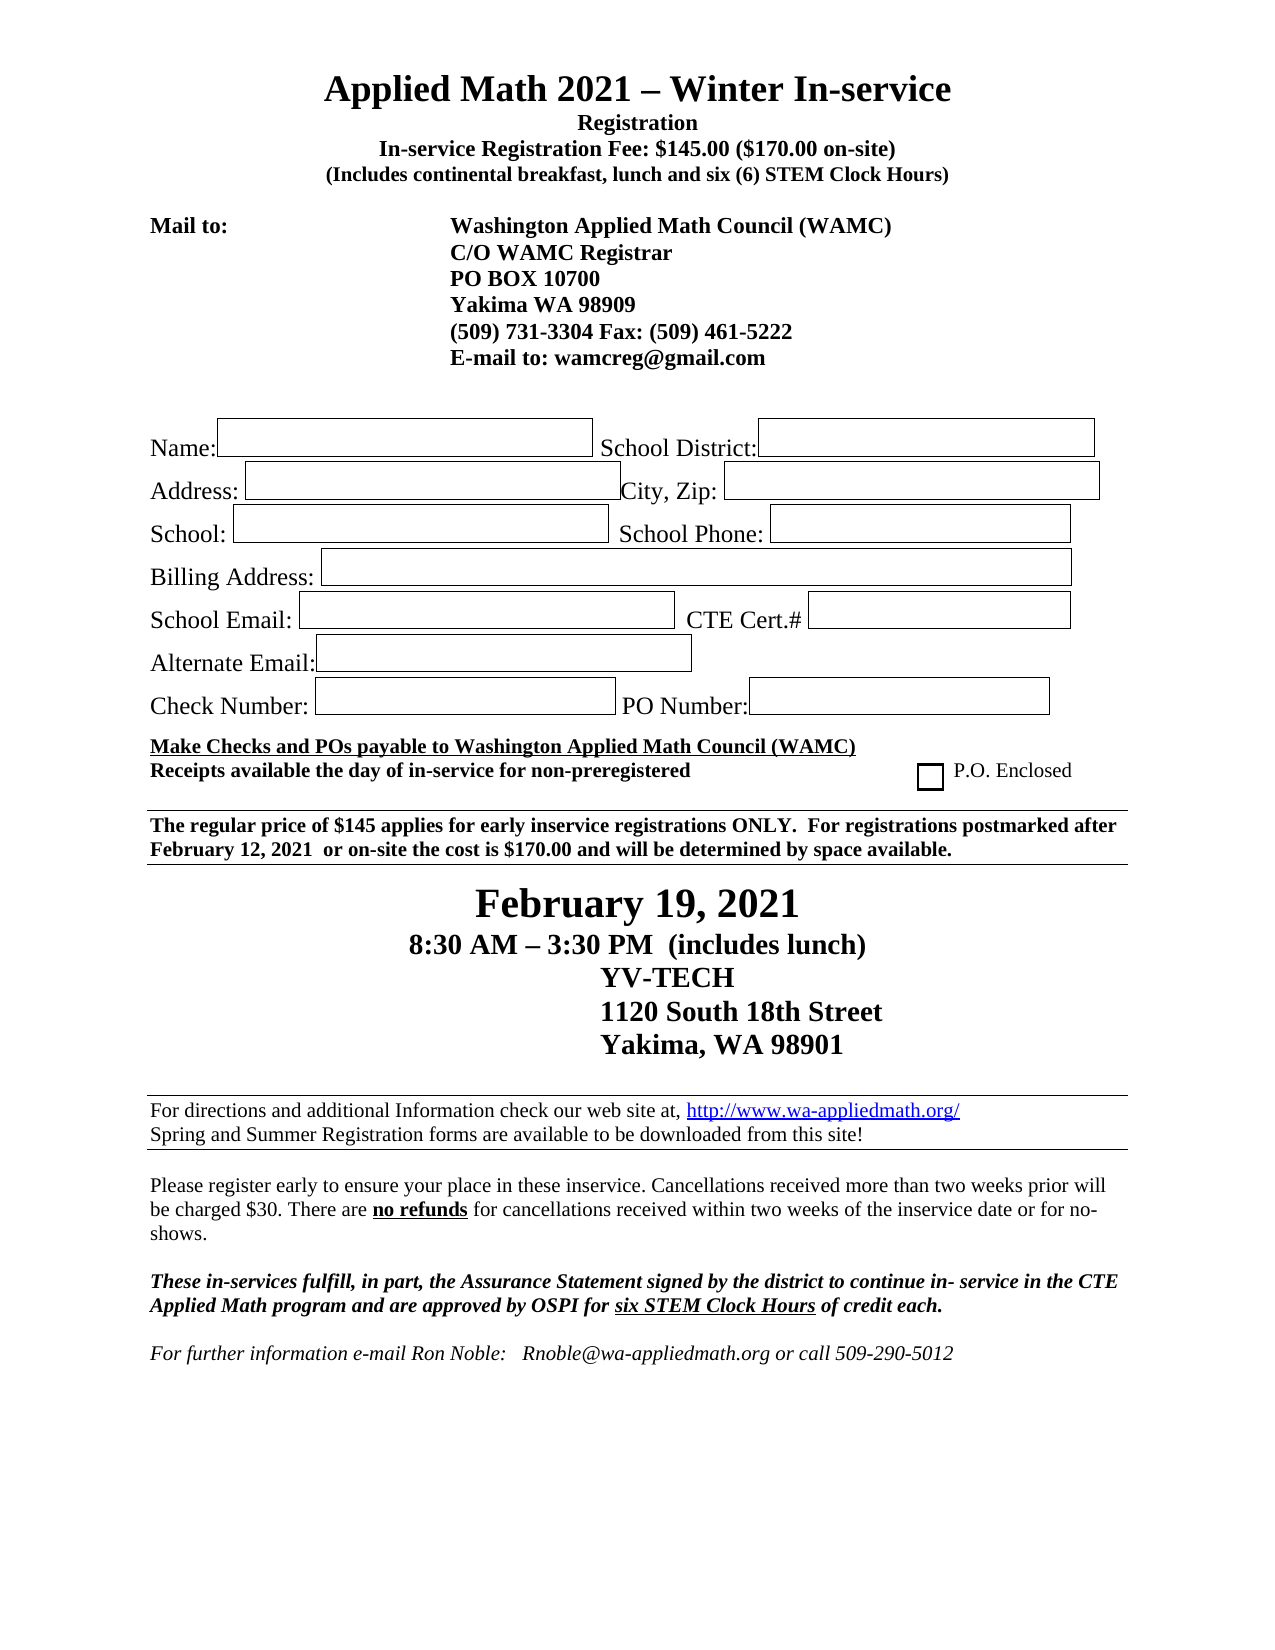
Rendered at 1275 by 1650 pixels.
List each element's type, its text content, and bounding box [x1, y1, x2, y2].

text (509) 731-3304 Fax: (509) 461-5222 [150, 318, 1125, 344]
text School: School Phone: [150, 504, 1125, 548]
text Make Checks and POs payable to Washington Applied Math Council (WAMC) [150, 734, 1125, 758]
text Receipts available the day of in-service for non-preregistered [150, 758, 916, 796]
text 1120 South 18th Street [150, 994, 1125, 1027]
text Billing Address: [150, 548, 1125, 591]
text Spring and Summer Registration forms are available to be downloaded from this site! [147, 1118, 1128, 1149]
text Name: School District: [150, 418, 1125, 462]
text YV-TECH [150, 960, 1125, 994]
text The regular price of $145 applies for early inservice registrations ONLY. For registrations postmarked after February 12, 2021 or on-site the cost is $170.00 and will be determined by space available. [147, 811, 1128, 864]
text Alternate Email: [150, 634, 1125, 677]
text E-mail to: wamcreg@gmail.com [150, 344, 1125, 370]
text Yakima WA 98909 [150, 291, 1125, 318]
text School Email: CTE Cert.# [150, 591, 1125, 634]
text C/O WAMC Registrar [150, 239, 1125, 265]
text These in-services fulfill, in part, the Assurance Statement signed by the district to continue in- service in the CTE Applied Math program and are approved by OSPI for six STEM Clock Hours of credit each. [150, 1269, 1125, 1317]
text In-service Registration Fee: $145.00 ($170.00 on-site) [150, 136, 1125, 162]
text For directions and additional Information check our web site at, http://www.wa-appliedmath.org/ [147, 1096, 1128, 1118]
text PO BOX 10700 [150, 265, 1125, 291]
text (Includes continental breakfast, lunch and six (6) STEM Clock Hours) [150, 162, 1125, 186]
text Yakima, WA 98901 [150, 1027, 1125, 1061]
text Check Number: PO Number: [150, 677, 1125, 720]
text Address: City, Zip: [150, 462, 1125, 504]
text Registration [150, 109, 1125, 136]
text 8:30 AM – 3:30 PM (includes lunch) [150, 927, 1125, 960]
text February 19, 2021 [150, 879, 1125, 927]
text Please register early to ensure your place in these inservice. Cancellations received more than two weeks prior will be charged $30. There are no refunds for cancellations received within two weeks of the inservice date or for no-shows. [150, 1173, 1125, 1245]
subtitle Applied Math 2021 – Winter In-service [150, 66, 1125, 109]
text Mail to: Washington Applied Math Council (WAMC) [150, 212, 1125, 239]
text P.O. Enclosed [953, 758, 1125, 796]
text For further information e-mail Ron Noble: Rnoble@wa-appliedmath.org or call 509-290-5012 [150, 1341, 1125, 1365]
